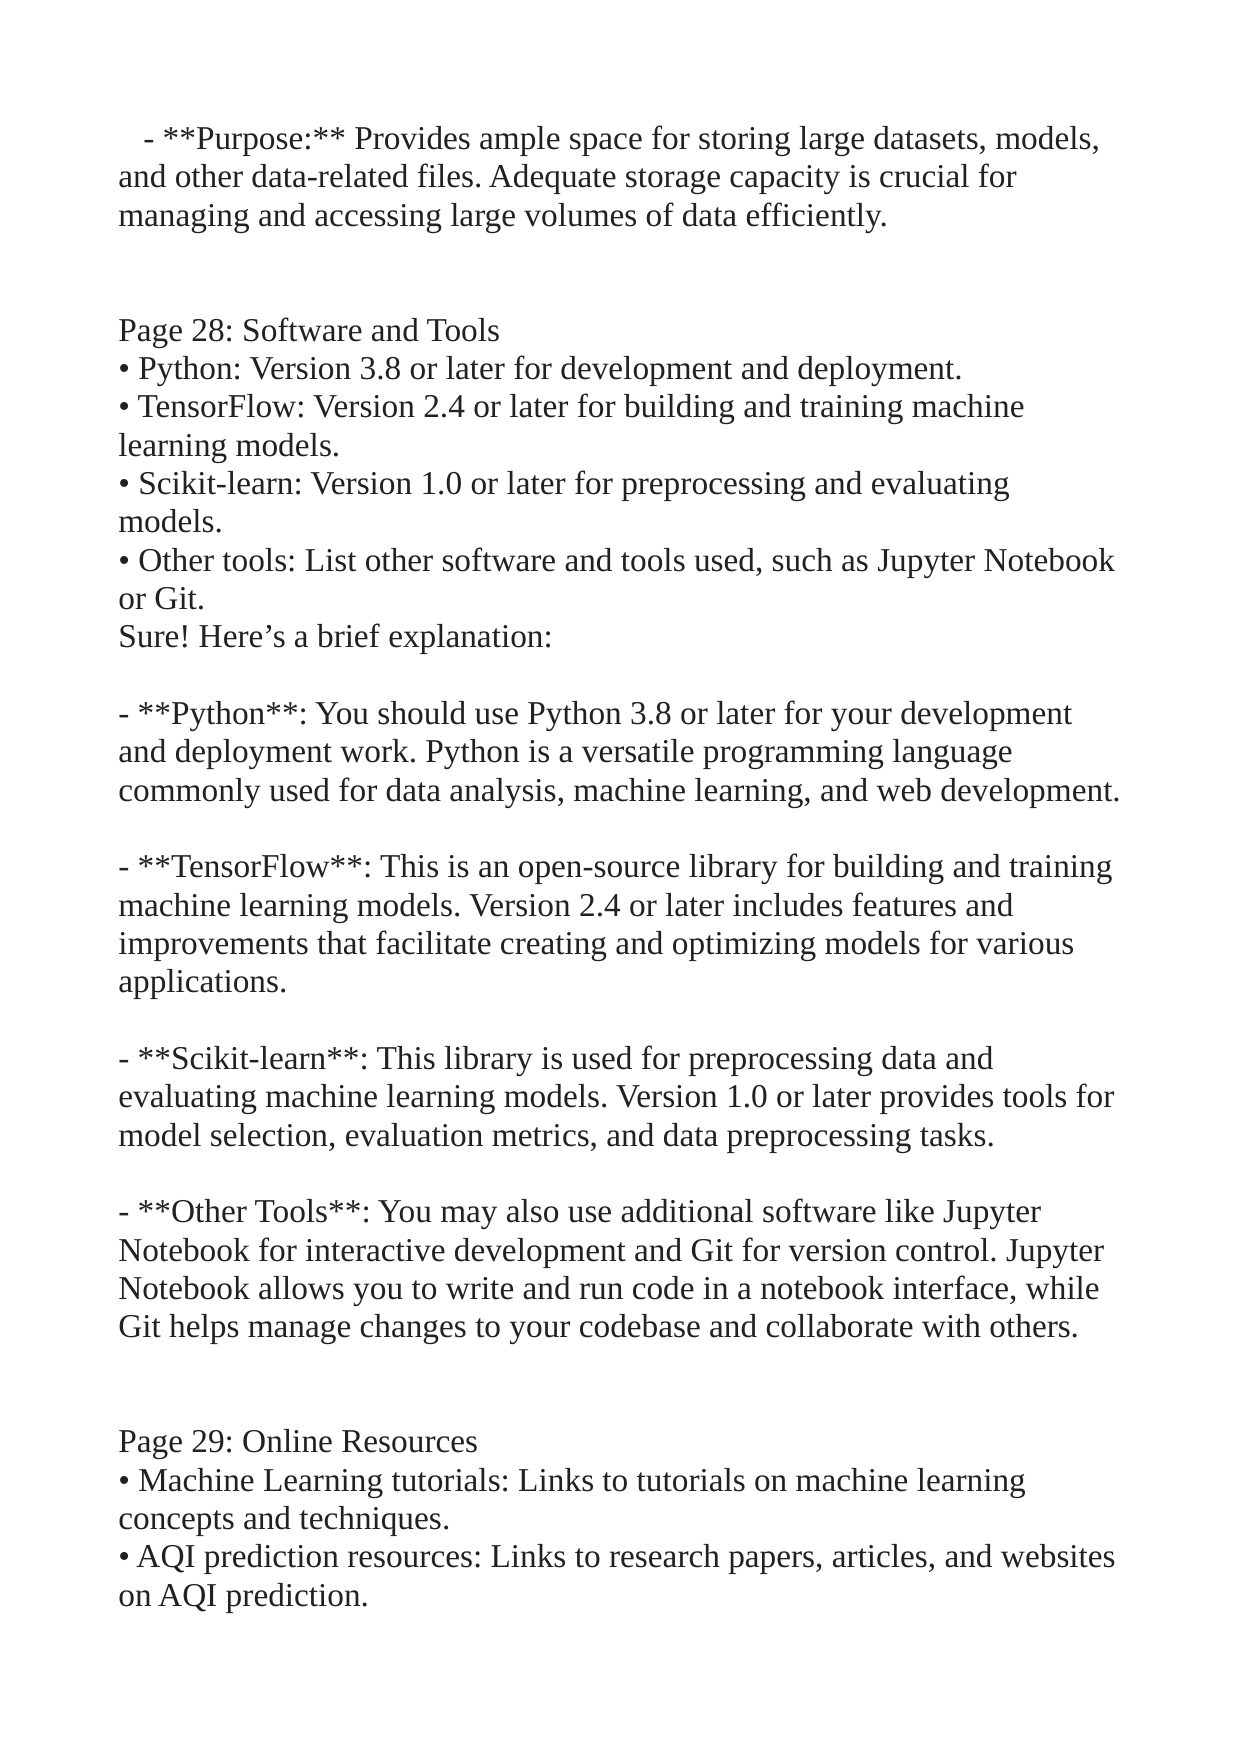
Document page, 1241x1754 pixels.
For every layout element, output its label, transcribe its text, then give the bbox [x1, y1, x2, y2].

text - **Other Tools**: You may also use additional software like Jupyter Notebook for interactive development and Git for version control. Jupyter Notebook allows you to write and run code in a notebook interface, while Git helps manage changes to your codebase and collaborate with others. [118, 1191, 1122, 1345]
text Page 29: Online Resources • Machine Learning tutorials: Links to tutorials on machine learning concepts and techniques. • AQI prediction resources: Links to research papers, articles, and websites on AQI prediction. [118, 1383, 1122, 1613]
text - **Scikit-learn**: This library is used for preprocessing data and evaluating machine learning models. Version 1.0 or later provides tools for model selection, evaluation metrics, and data preprocessing tasks. [118, 1038, 1122, 1153]
text - **Purpose:** Provides ample space for storing large datasets, models, and other data-related files. Adequate storage capacity is crucial for managing and accessing large volumes of data efficiently. [118, 118, 1122, 233]
text - **Python**: You should use Python 3.8 or later for your development and deployment work. Python is a versatile programming language commonly used for data analysis, machine learning, and web development. [118, 693, 1122, 808]
text - **TensorFlow**: This is an open-source library for building and training machine learning models. Version 2.4 or later includes features and improvements that facilitate creating and optimizing models for various applications. [118, 846, 1122, 1000]
text Page 28: Software and Tools • Python: Version 3.8 or later for development and deployment. • TensorFlow: Version 2.4 or later for building and training machine learning models. • Scikit-learn: Version 1.0 or later for preprocessing and evaluating models. • Other tools: List other software and tools used, such as Jupyter Notebook or Git. [118, 271, 1122, 616]
text Sure! Here’s a brief explanation: [118, 616, 1122, 655]
